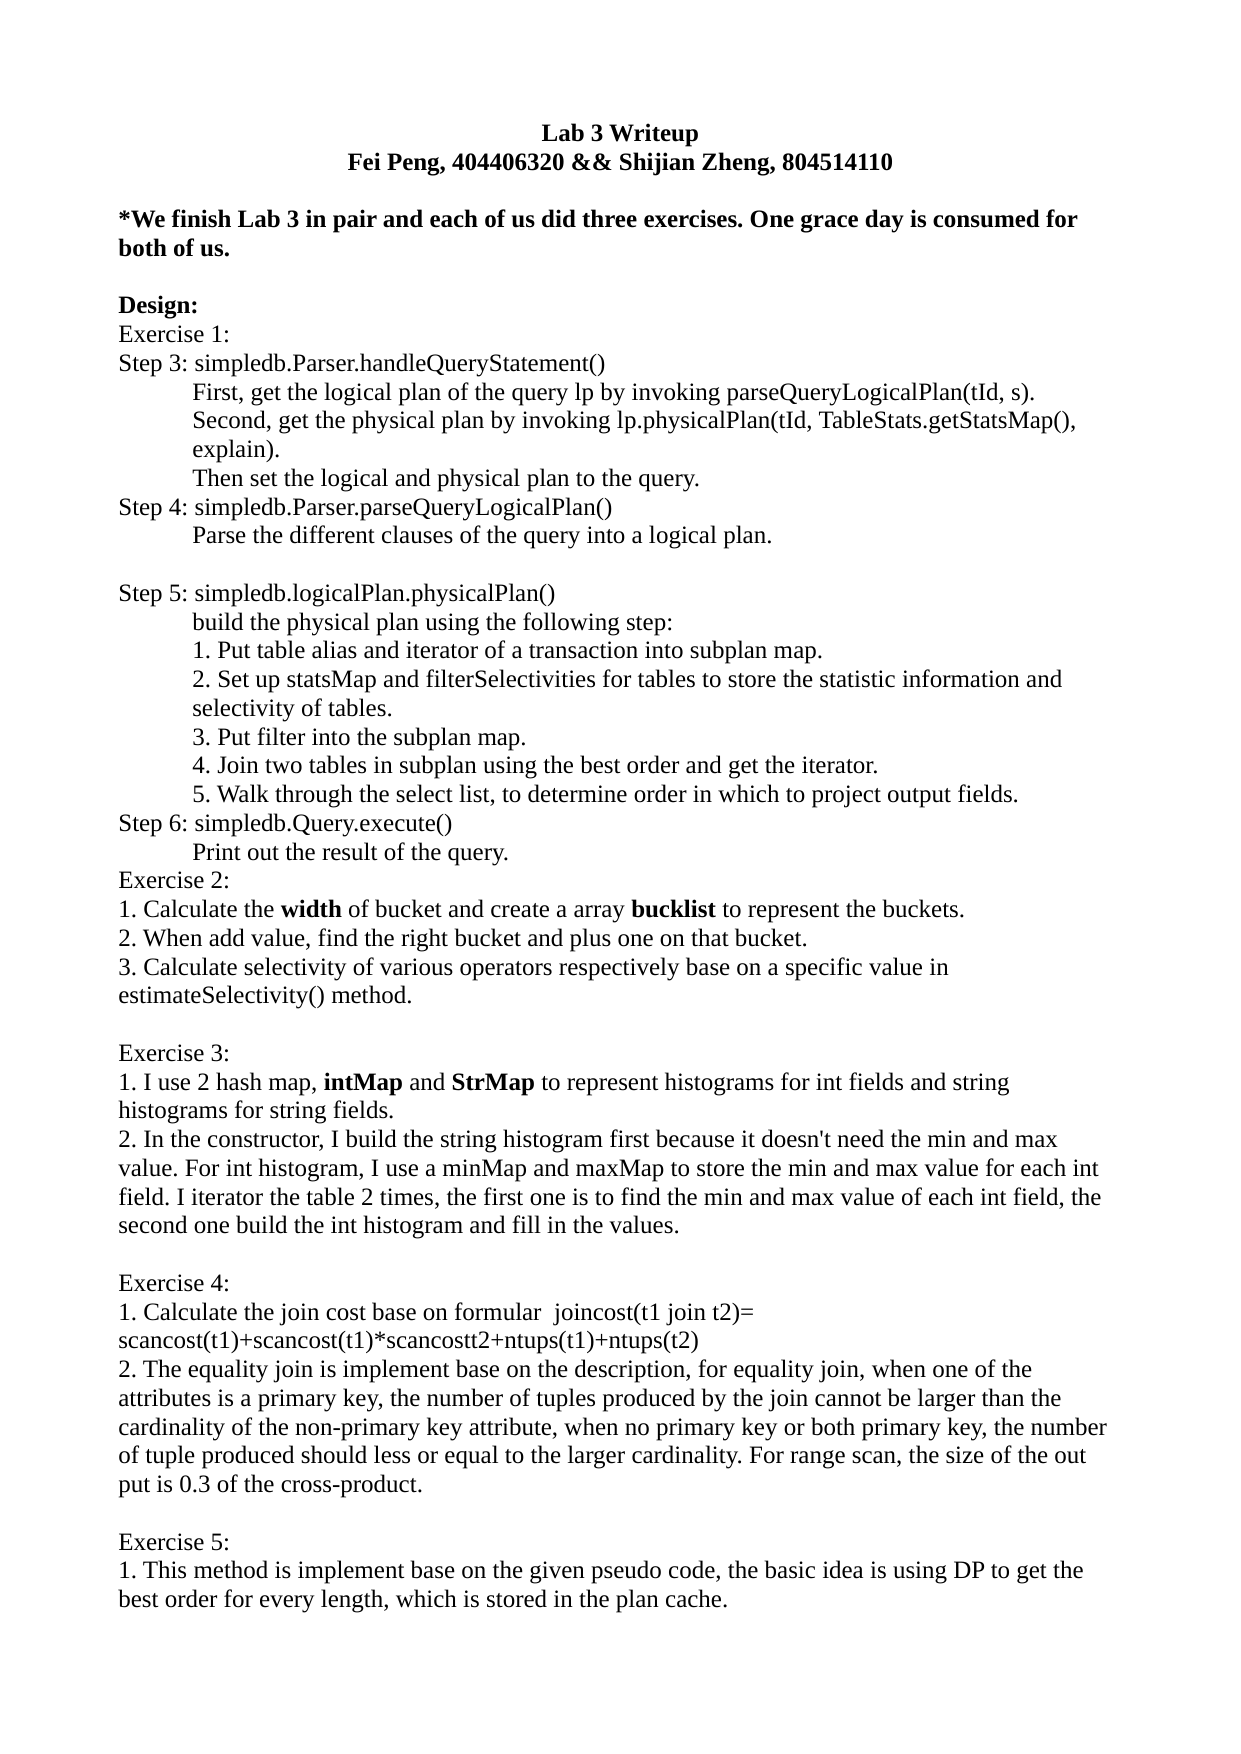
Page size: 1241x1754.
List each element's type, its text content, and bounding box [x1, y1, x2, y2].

text 1. Calculate the width of bucket and create a array bucklist to represent the buckets. [118, 894, 1122, 923]
text Step 5: simpledb.logicalPlan.physicalPlan() [118, 578, 1122, 607]
text Parse the different clauses of the query into a logical plan. [118, 521, 1122, 549]
text Second, get the physical plan by invoking lp.physicalPlan(tId, TableStats.getStatsMap(), explain). [118, 406, 1122, 463]
text 1. I use 2 hash map, intMap and StrMap to represent histograms for int fields and string histograms for string fields. [118, 1067, 1122, 1124]
text First, get the logical plan of the query lp by invoking parseQueryLogicalPlan(tId, s). [118, 377, 1122, 406]
text Design: [118, 291, 1122, 319]
text Exercise 4: [118, 1268, 1122, 1297]
text 1. This method is implement base on the given pseudo code, the basic idea is using DP to get the best order for every length, which is stored in the plan cache. [118, 1556, 1122, 1613]
text 5. Walk through the select list, to determine order in which to project output fields. [118, 779, 1122, 808]
text 4. Join two tables in subplan using the best order and get the iterator. [118, 751, 1122, 779]
text Exercise 2: [118, 866, 1122, 894]
text 3. Calculate selectivity of various operators respectively base on a specific value in estimateSelectivity() method. [118, 952, 1122, 1009]
text 2. Set up statsMap and filterSelectivities for tables to store the statistic information and selectivity of tables. [118, 664, 1122, 722]
text Fei Peng, 404406320 && Shijian Zheng, 804514110 [118, 147, 1122, 176]
text Lab 3 Writeup [118, 118, 1122, 147]
text Exercise 1: [118, 319, 1122, 348]
text Step 4: simpledb.Parser.parseQueryLogicalPlan() [118, 492, 1122, 521]
text 1. Calculate the join cost base on formular joincost(t1 join t2)= scancost(t1)+scancost(t1)*scancostt2+ntups(t1)+ntups(t2) [118, 1297, 1122, 1354]
text Step 3: simpledb.Parser.handleQueryStatement() [118, 348, 1122, 377]
text Exercise 5: [118, 1527, 1122, 1556]
text Print out the result of the query. [118, 837, 1122, 866]
text 2. In the constructor, I build the string histogram first because it doesn't need the min and max value. For int histogram, I use a minMap and maxMap to store the min and max value for each int field. I iterator the table 2 times, the first one is to find the min and max value of each int field, the second one build the int histogram and fill in the values. [118, 1124, 1122, 1239]
text build the physical plan using the following step: [118, 607, 1122, 636]
text 3. Put filter into the subplan map. [118, 722, 1122, 751]
text *We finish Lab 3 in pair and each of us did three exercises. One grace day is consumed for both of us. [118, 204, 1122, 262]
text Then set the logical and physical plan to the query. [118, 463, 1122, 492]
text Exercise 3: [118, 1038, 1122, 1067]
text 1. Put table alias and iterator of a transaction into subplan map. [118, 636, 1122, 664]
text 2. When add value, find the right bucket and plus one on that bucket. [118, 923, 1122, 952]
text 2. The equality join is implement base on the description, for equality join, when one of the attributes is a primary key, the number of tuples produced by the join cannot be larger than the cardinality of the non-primary key attribute, when no primary key or both primary key, the number of tuple produced should less or equal to the larger cardinality. For range scan, the size of the out put is 0.3 of the cross-product. [118, 1354, 1122, 1498]
text Step 6: simpledb.Query.execute() [118, 808, 1122, 837]
